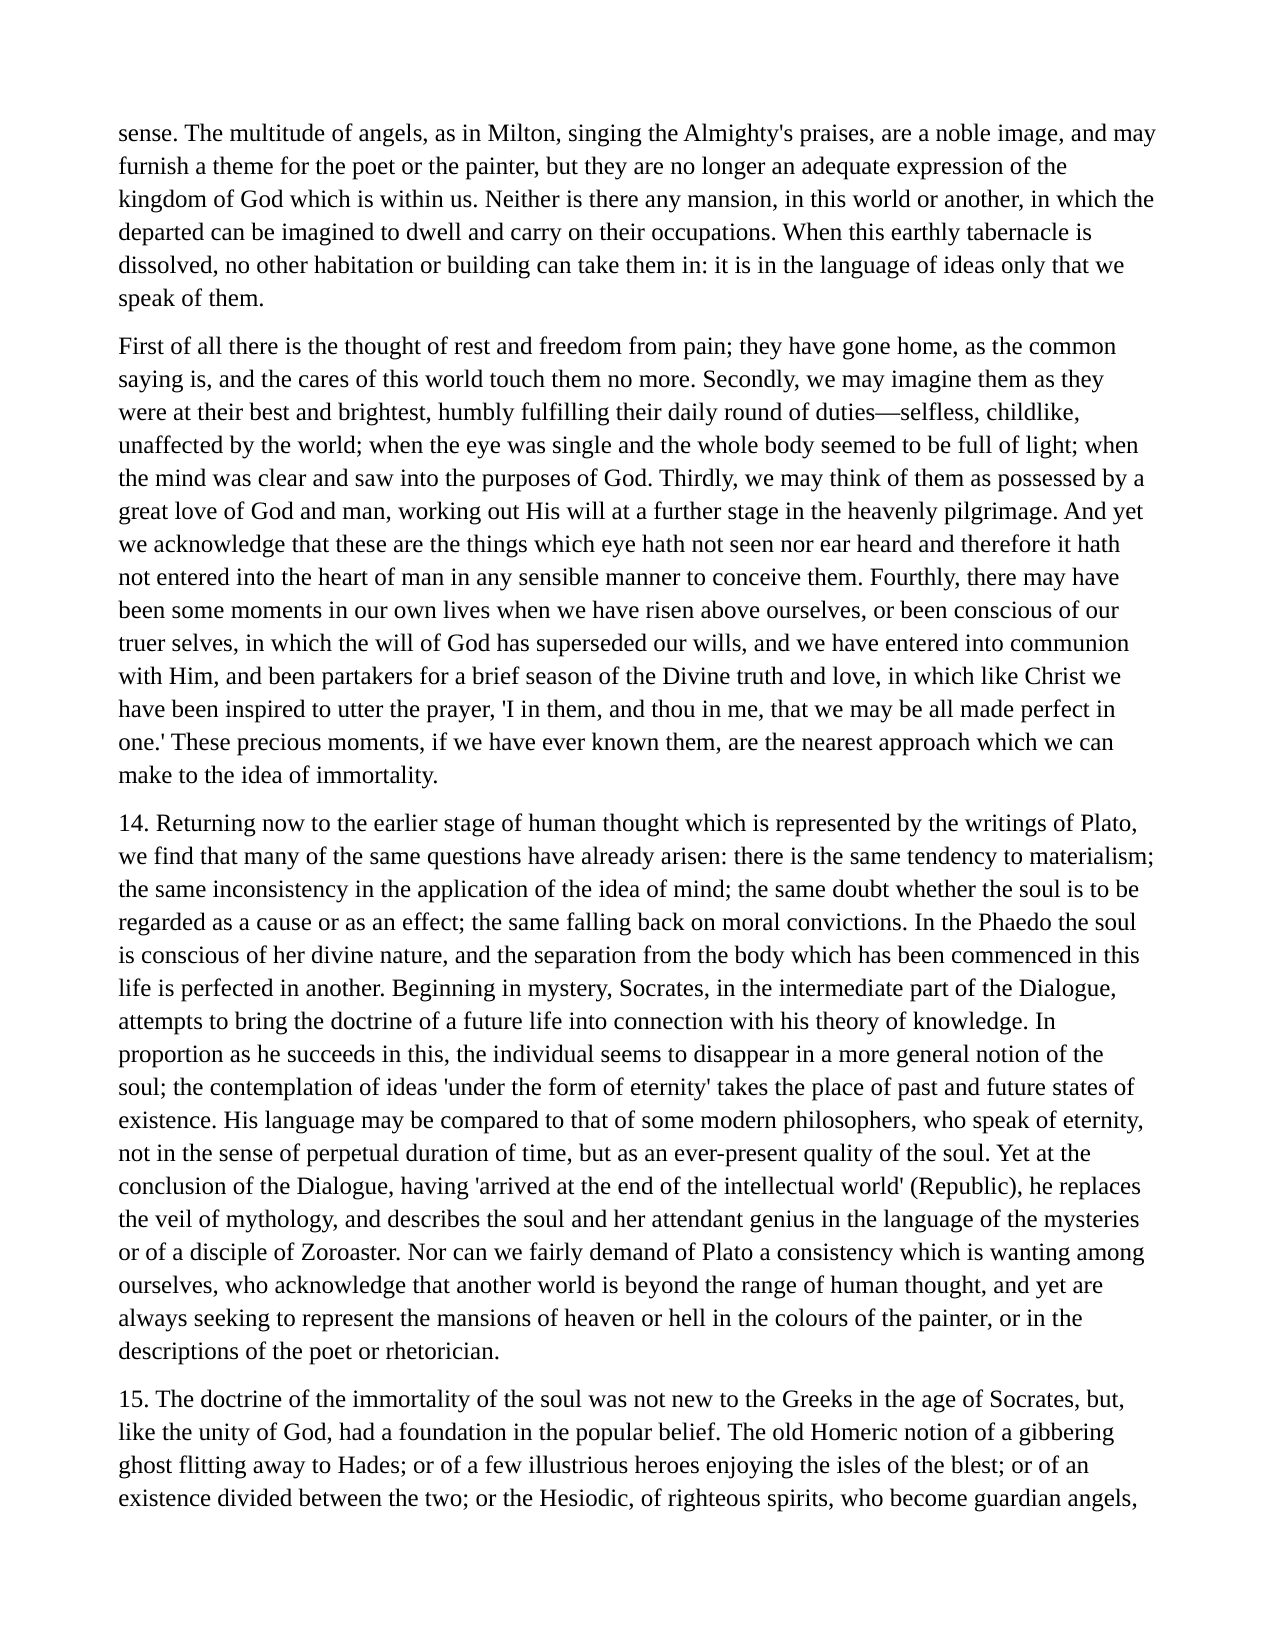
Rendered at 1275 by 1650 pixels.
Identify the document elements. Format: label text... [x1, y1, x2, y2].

text sense. The multitude of angels, as in Milton, singing the Almighty's praises, are a noble image, and may furnish a theme for the poet or the painter, but they are no longer an adequate expression of the kingdom of God which is within us. Neither is there any mansion, in this world or another, in which the departed can be imagined to dwell and carry on their occupations. When this earthly tabernacle is dissolved, no other habitation or building can take them in: it is in the language of ideas only that we speak of them. [118, 118, 1157, 312]
text 15. The doctrine of the immortality of the soul was not new to the Greeks in the age of Socrates, but, like the unity of God, had a foundation in the popular belief. The old Homeric notion of a gibbering ghost flitting away to Hades; or of a few illustrious heroes enjoying the isles of the blest; or of an existence divided between the two; or the Hesiodic, of righteous spirits, who become guardian angels, [118, 1384, 1157, 1511]
text 14. Returning now to the earlier stage of human thought which is represented by the writings of Plato, we find that many of the same questions have already arisen: there is the same tendency to materialism; the same inconsistency in the application of the idea of mind; the same doubt whether the soul is to be regarded as a cause or as an effect; the same falling back on moral convictions. In the Phaedo the soul is conscious of her divine nature, and the separation from the body which has been commenced in this life is perfected in another. Beginning in mystery, Socrates, in the intermediate part of the Dialogue, attempts to bring the doctrine of a future life into connection with his theory of knowledge. In proportion as he succeeds in this, the individual seems to disappear in a more general notion of the soul; the contemplation of ideas 'under the form of eternity' takes the place of past and future states of existence. His language may be compared to that of some modern philosophers, who speak of eternity, not in the sense of perpetual duration of time, but as an ever-present quality of the soul. Yet at the conclusion of the Dialogue, having 'arrived at the end of the intellectual world' (Republic), he replaces the veil of mythology, and describes the soul and her attendant genius in the language of the mysteries or of a disciple of Zoroaster. Nor can we fairly demand of Plato a consistency which is wanting among ourselves, who acknowledge that another world is beyond the range of human thought, and yet are always seeking to represent the mansions of heaven or hell in the colours of the painter, or in the descriptions of the poet or rhetorician. [118, 808, 1157, 1365]
text First of all there is the thought of rest and freedom from pain; they have gone home, as the common saying is, and the cares of this world touch them no more. Secondly, we may imagine them as they were at their best and brightest, humbly fulfilling their daily round of duties—selfless, childlike, unaffected by the world; when the eye was single and the whole body seemed to be full of light; when the mind was clear and saw into the purposes of God. Thirdly, we may think of them as possessed by a great love of God and man, working out His will at a further stage in the heavenly pilgrimage. And yet we acknowledge that these are the things which eye hath not seen nor ear heard and therefore it hath not entered into the heart of man in any sensible manner to conceive them. Fourthly, there may have been some moments in our own lives when we have risen above ourselves, or been conscious of our truer selves, in which the will of God has superseded our wills, and we have entered into communion with Him, and been partakers for a brief season of the Divine truth and love, in which like Christ we have been inspired to utter the prayer, 'I in them, and thou in me, that we may be all made perfect in one.' These precious moments, if we have ever known them, are the nearest approach which we can make to the idea of immortality. [118, 331, 1157, 789]
